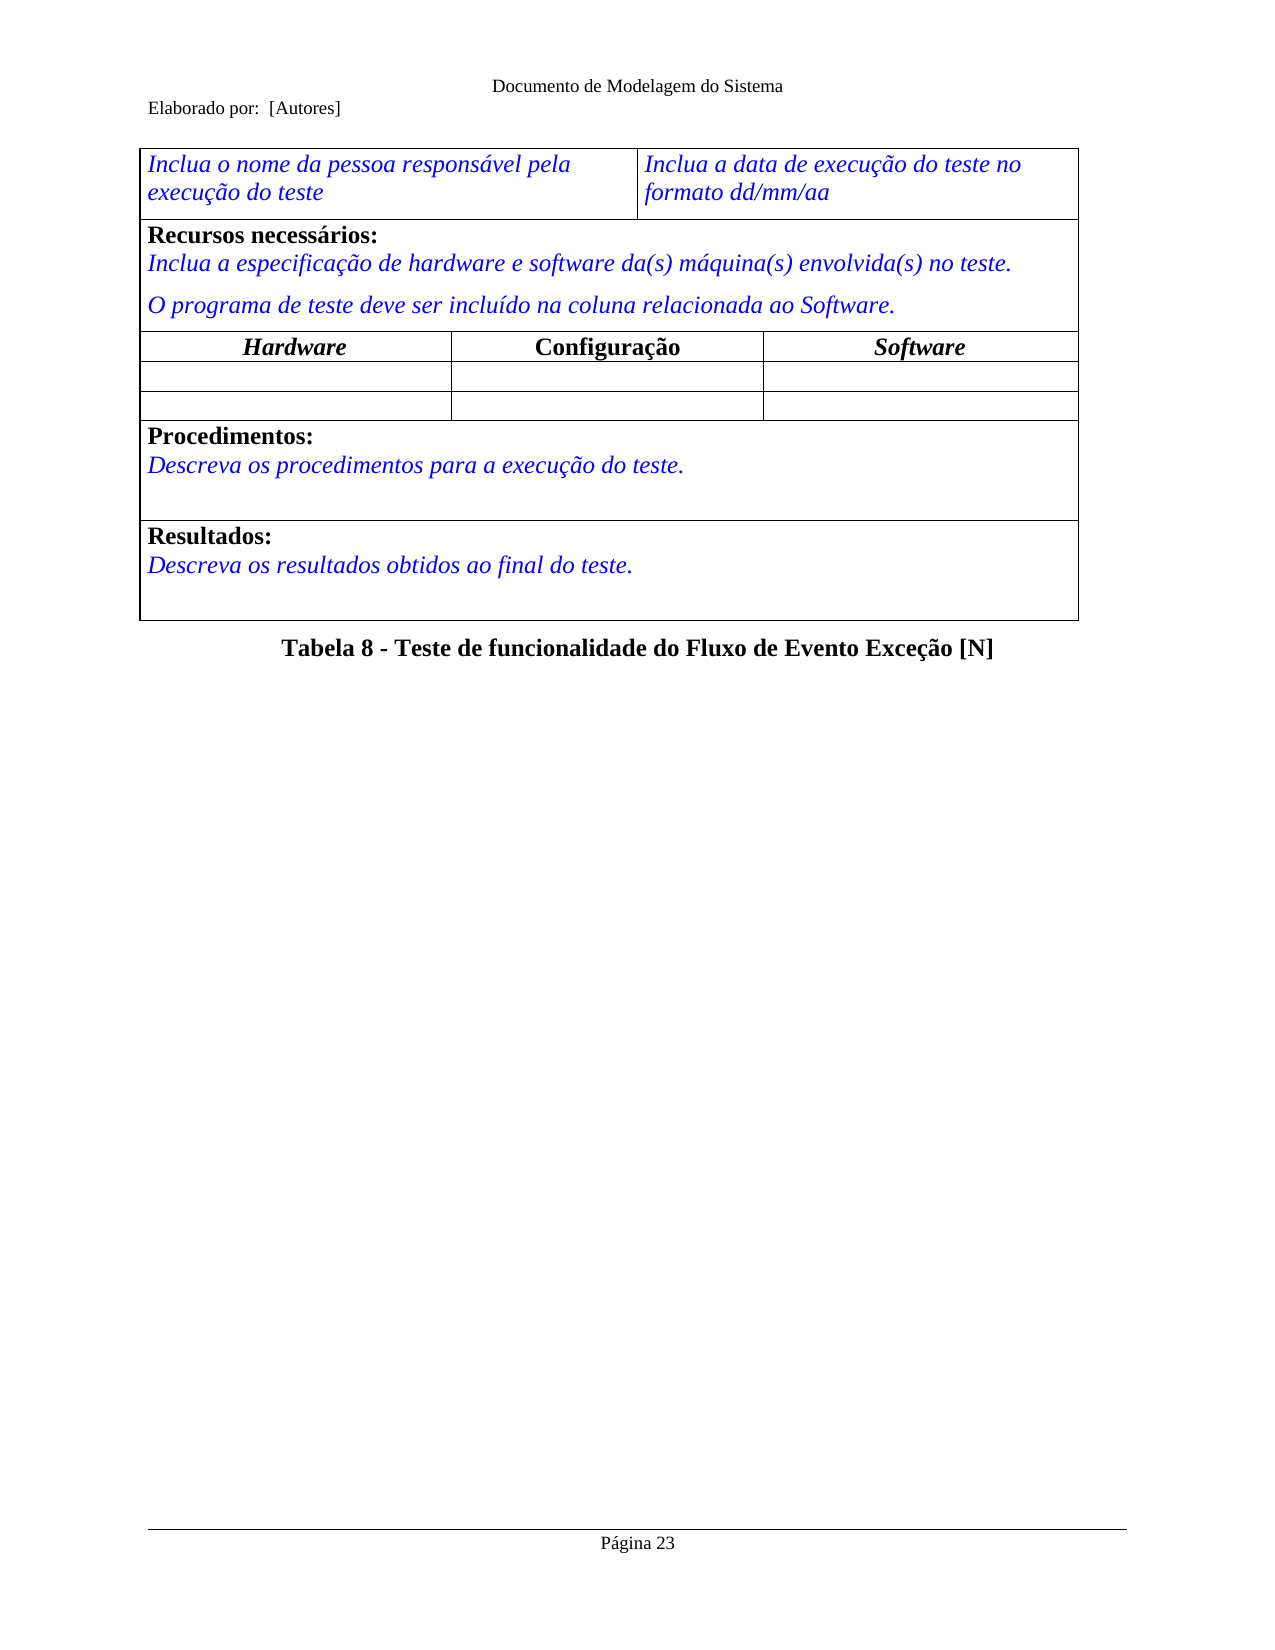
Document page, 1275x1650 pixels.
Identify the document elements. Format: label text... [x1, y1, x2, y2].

text Tabela 8 - Teste de funcionalidade do Fluxo de Evento Exceção [N] [148, 633, 1127, 662]
table_cell [764, 362, 1078, 391]
table_cell Resultados: Descreva os resultados obtidos ao final do teste. [141, 521, 1078, 620]
table_cell [764, 392, 1078, 420]
table_cell Configuração [452, 332, 763, 361]
table_cell [141, 392, 451, 420]
table_cell [141, 362, 451, 391]
table_cell [452, 392, 763, 420]
table_header Inclua o nome da pessoa responsável pela execução do teste [141, 149, 637, 219]
table_cell Hardware [141, 332, 451, 361]
table_cell Recursos necessários: Inclua a especificação de hardware e software da(s) máquina(s) envolvida(s) no teste. O programa de teste deve ser incluído na coluna relacionada ao Software. [141, 220, 1078, 331]
table_header Inclua a data de execução do teste no formato dd/mm/aa [638, 149, 1078, 219]
table_cell Software [764, 332, 1078, 361]
table_cell Procedimentos: Descreva os procedimentos para a execução do teste. [141, 421, 1078, 520]
table_cell [452, 362, 763, 391]
